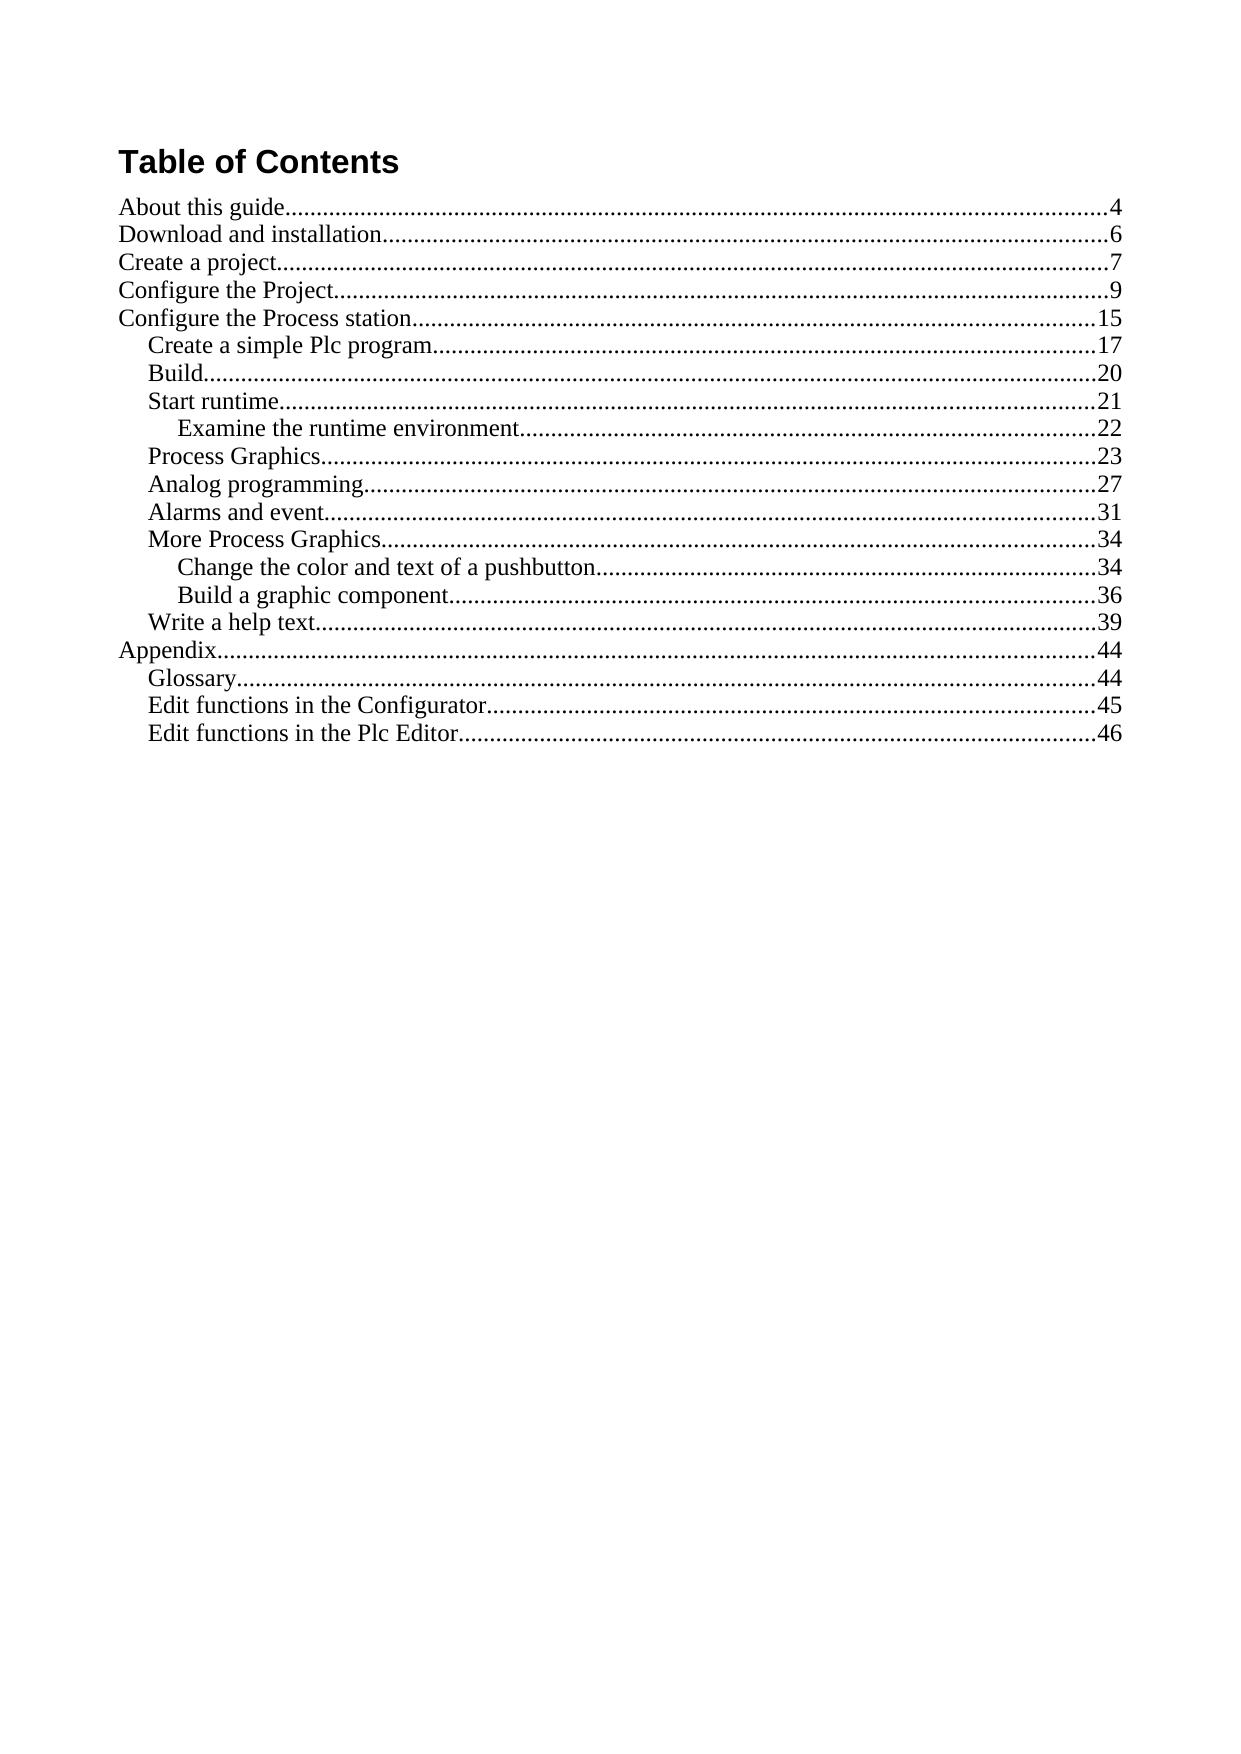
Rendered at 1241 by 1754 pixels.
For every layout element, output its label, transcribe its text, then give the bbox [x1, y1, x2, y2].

text Analog programming 27 [148, 470, 1122, 498]
text Alarms and event 31 [148, 498, 1122, 525]
text Download and installation 6 [118, 221, 1122, 248]
text More Process Graphics 34 [148, 525, 1122, 553]
text About this guide 4 [118, 193, 1122, 221]
subtitle Table of Contents [118, 143, 1122, 180]
text Start runtime 21 [148, 387, 1122, 414]
text Create a simple Plc program 17 [148, 331, 1122, 359]
text Glossary 44 [148, 664, 1122, 692]
text Create a project 7 [118, 248, 1122, 276]
text Configure the Project 9 [118, 276, 1122, 304]
text Configure the Process station 15 [118, 304, 1122, 331]
text Change the color and text of a pushbutton 34 [177, 553, 1122, 581]
text Edit functions in the Configurator 45 [148, 692, 1122, 719]
text Process Graphics 23 [148, 442, 1122, 470]
text Write a help text 39 [148, 608, 1122, 636]
text Edit functions in the Plc Editor 46 [148, 719, 1122, 747]
text Examine the runtime environment 22 [177, 414, 1122, 442]
text Build a graphic component 36 [177, 581, 1122, 608]
text Appendix 44 [118, 636, 1122, 664]
text Build 20 [148, 359, 1122, 387]
